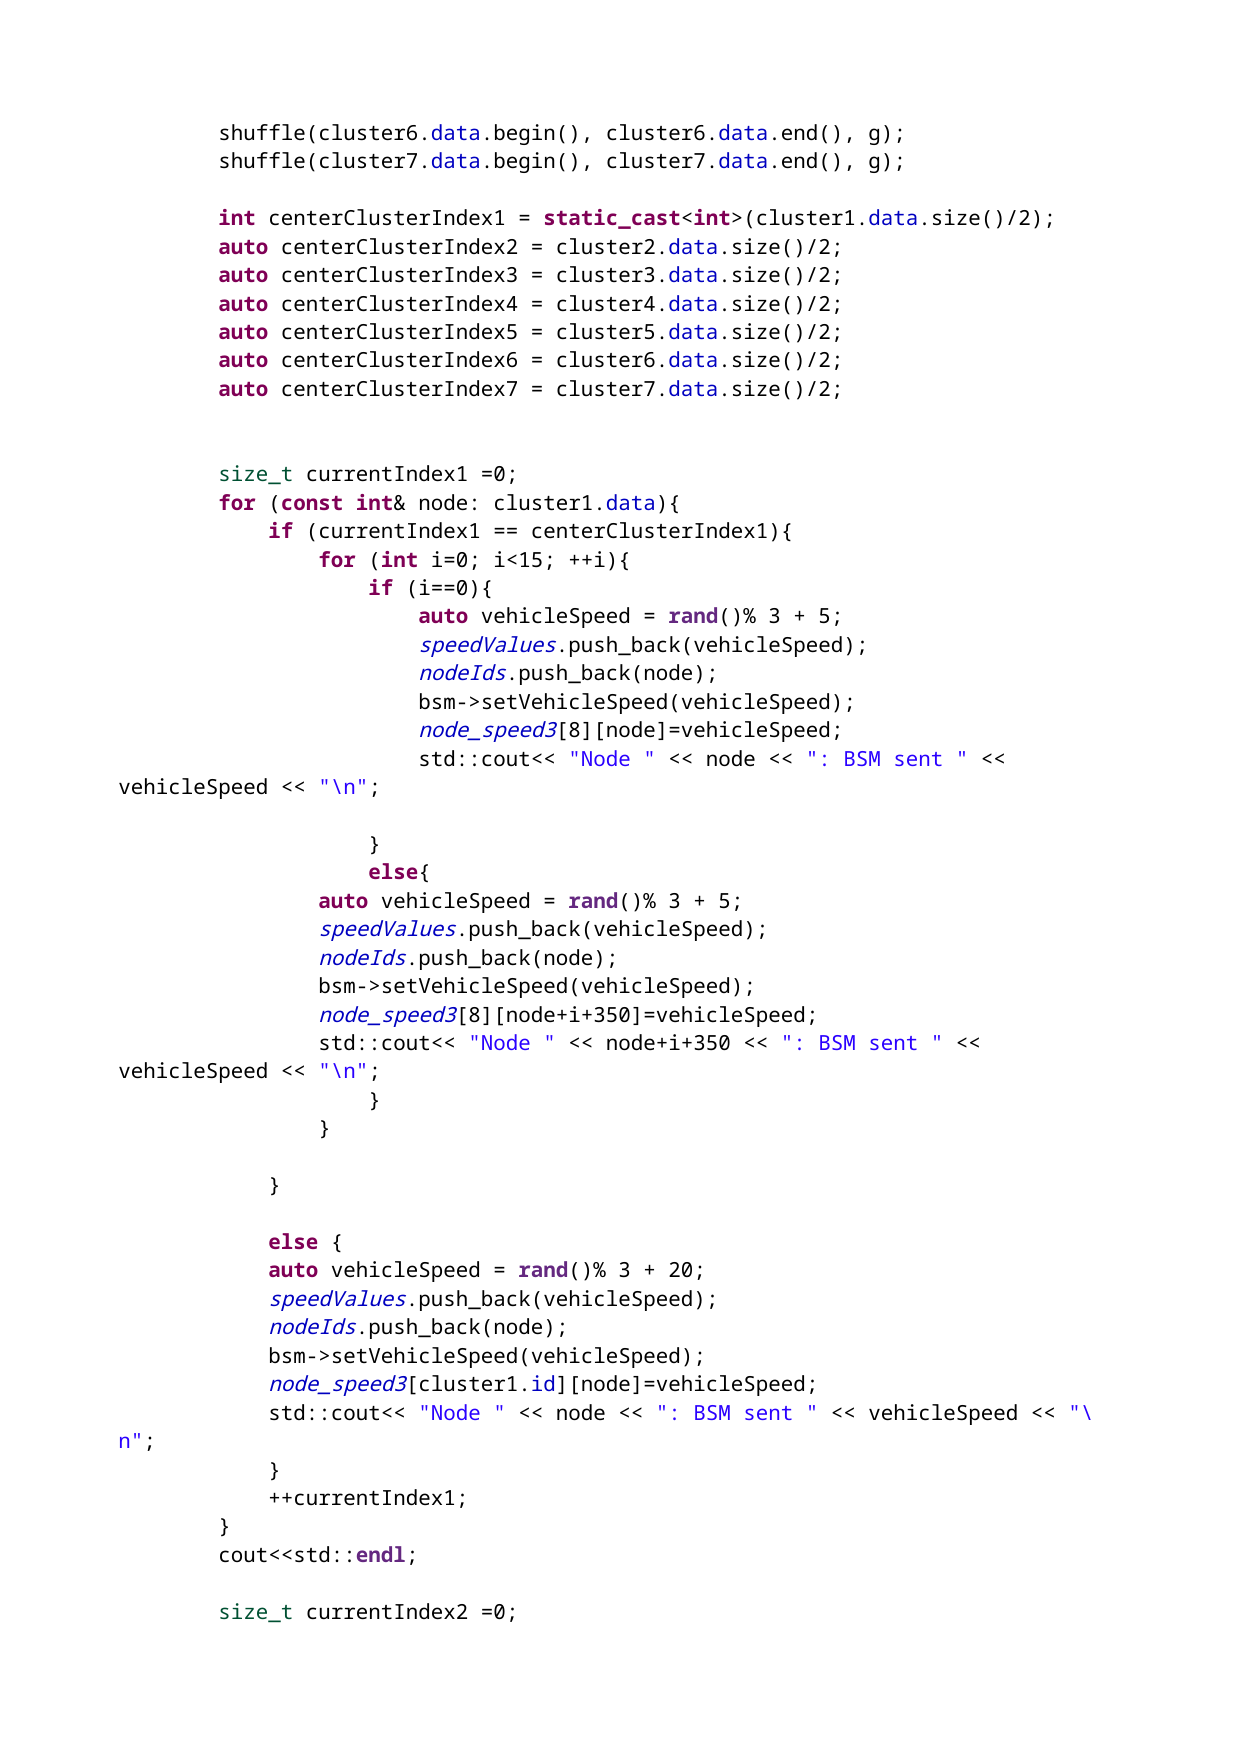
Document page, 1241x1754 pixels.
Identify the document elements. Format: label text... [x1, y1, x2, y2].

text auto centerClusterIndex5 = cluster5.data.size()/2; [118, 317, 1122, 346]
text auto centerClusterIndex4 = cluster4.data.size()/2; [118, 289, 1122, 317]
text auto centerClusterIndex3 = cluster3.data.size()/2; [118, 260, 1122, 289]
text bsm->setVehicleSpeed(vehicleSpeed); [118, 1341, 1122, 1369]
text size_t currentIndex1 =0; [118, 459, 1122, 488]
text nodeIds.push_back(node); [118, 1312, 1122, 1341]
text bsm->setVehicleSpeed(vehicleSpeed); [118, 971, 1122, 1000]
text cout<<std::endl; [118, 1540, 1122, 1568]
text speedValues.push_back(vehicleSpeed); [118, 1284, 1122, 1312]
text nodeIds.push_back(node); [118, 943, 1122, 971]
text shuffle(cluster6.data.begin(), cluster6.data.end(), g); [118, 118, 1122, 147]
text auto centerClusterIndex2 = cluster2.data.size()/2; [118, 232, 1122, 260]
text int centerClusterIndex1 = static_cast<int>(cluster1.data.size()/2); [118, 203, 1122, 232]
text node_speed3[cluster1.id][node]=vehicleSpeed; [118, 1369, 1122, 1398]
text } [118, 1170, 1122, 1199]
text else { [118, 1227, 1122, 1256]
text auto centerClusterIndex7 = cluster7.data.size()/2; [118, 374, 1122, 402]
text auto centerClusterIndex6 = cluster6.data.size()/2; [118, 346, 1122, 374]
text auto vehicleSpeed = rand()% 3 + 5; [118, 602, 1122, 630]
text node_speed3[8][node+i+350]=vehicleSpeed; [118, 1000, 1122, 1028]
text nodeIds.push_back(node); [118, 658, 1122, 687]
text else{ [118, 857, 1122, 886]
text bsm->setVehicleSpeed(vehicleSpeed); [118, 687, 1122, 715]
text for (int i=0; i<15; ++i){ [118, 545, 1122, 573]
text auto vehicleSpeed = rand()% 3 + 20; [118, 1256, 1122, 1284]
text for (const int& node: cluster1.data){ [118, 488, 1122, 516]
text if (i==0){ [118, 573, 1122, 602]
text } [118, 1455, 1122, 1483]
text } [118, 829, 1122, 857]
text auto vehicleSpeed = rand()% 3 + 5; [118, 886, 1122, 914]
text } [118, 1113, 1122, 1142]
text } [118, 1512, 1122, 1540]
text std::cout<< "Node " << node << ": BSM sent " << vehicleSpeed << "\n"; [118, 744, 1122, 801]
text size_t currentIndex2 =0; [118, 1597, 1122, 1625]
text speedValues.push_back(vehicleSpeed); [118, 914, 1122, 943]
text ++currentIndex1; [118, 1483, 1122, 1512]
text } [118, 1085, 1122, 1113]
text node_speed3[8][node]=vehicleSpeed; [118, 715, 1122, 744]
text shuffle(cluster7.data.begin(), cluster7.data.end(), g); [118, 147, 1122, 175]
text speedValues.push_back(vehicleSpeed); [118, 630, 1122, 658]
text std::cout<< "Node " << node+i+350 << ": BSM sent " << vehicleSpeed << "\n"; [118, 1028, 1122, 1085]
text if (currentIndex1 == centerClusterIndex1){ [118, 516, 1122, 545]
text std::cout<< "Node " << node << ": BSM sent " << vehicleSpeed << "\n"; [118, 1398, 1122, 1455]
